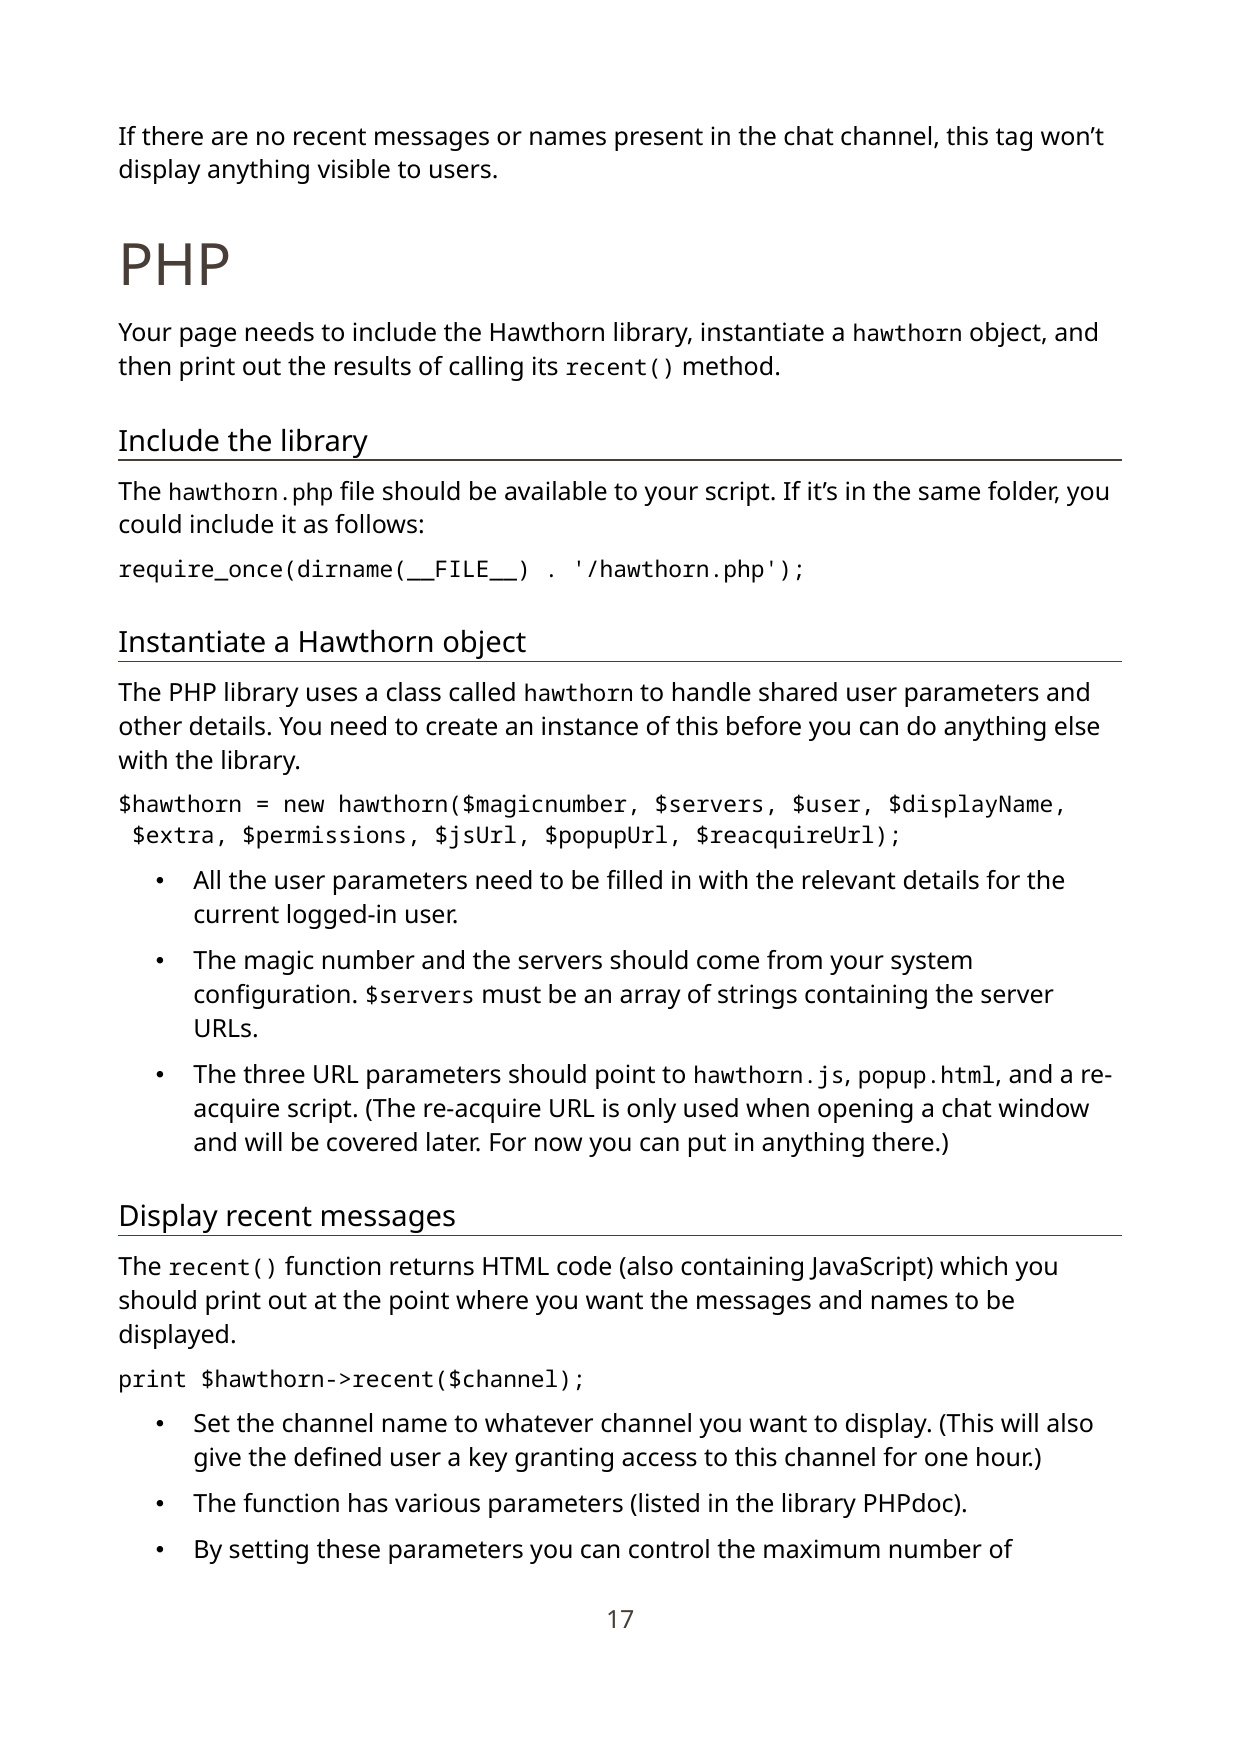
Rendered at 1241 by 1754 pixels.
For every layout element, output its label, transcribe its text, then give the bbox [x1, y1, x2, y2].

list The three URL parameters should point to hawthorn.js, popup.html, and a re-acquire script. (The re-acquire URL is only used when opening a chat window and will be covered later. For now you can put in anything there.) [156, 1056, 1122, 1158]
text $hawthorn = new hawthorn($magicnumber, $servers, $user, $displayName, $extra, $permissions, $jsUrl, $popupUrl, $reacquireUrl); [118, 788, 1122, 851]
list The function has various parameters (listed in the library PHPdoc). [156, 1485, 1122, 1519]
list The magic number and the servers should come from your system configuration. $servers must be an array of strings containing the server URLs. [156, 942, 1122, 1044]
text The recent() function returns HTML code (also containing JavaScript) which you should print out at the point where you want the messages and names to be displayed. [118, 1248, 1122, 1351]
list All the user parameters need to be filled in with the relevant details for the current logged-in user. [156, 862, 1122, 931]
text The hawthorn.php file should be available to your script. If it’s in the same folder, you could include it as follows: [118, 473, 1122, 541]
subtitle Include the library [118, 420, 1122, 459]
subtitle PHP [118, 223, 1122, 302]
subtitle Instantiate a Hawthorn object [118, 621, 1122, 661]
text The PHP library uses a class called hawthorn to handle shared user parameters and other details. You need to create an instance of this before you can do anything else with the library. [118, 674, 1122, 776]
text require_once(dirname(__FILE__) . '/hawthorn.php'); [118, 553, 1122, 584]
text If there are no recent messages or names present in the chat channel, this tag won’t display anything visible to users. [118, 118, 1122, 186]
text print $hawthorn->recent($channel); [118, 1362, 1122, 1394]
subtitle Display recent messages [118, 1195, 1122, 1235]
list Set the channel name to whatever channel you want to display. (This will also give the defined user a key granting access to this channel for one hour.) [156, 1406, 1122, 1474]
text Your page needs to include the Hawthorn library, instantiate a hawthorn object, and then print out the results of calling its recent() method. [118, 315, 1122, 383]
list By setting these parameters you can control the maximum number of [156, 1531, 1122, 1565]
